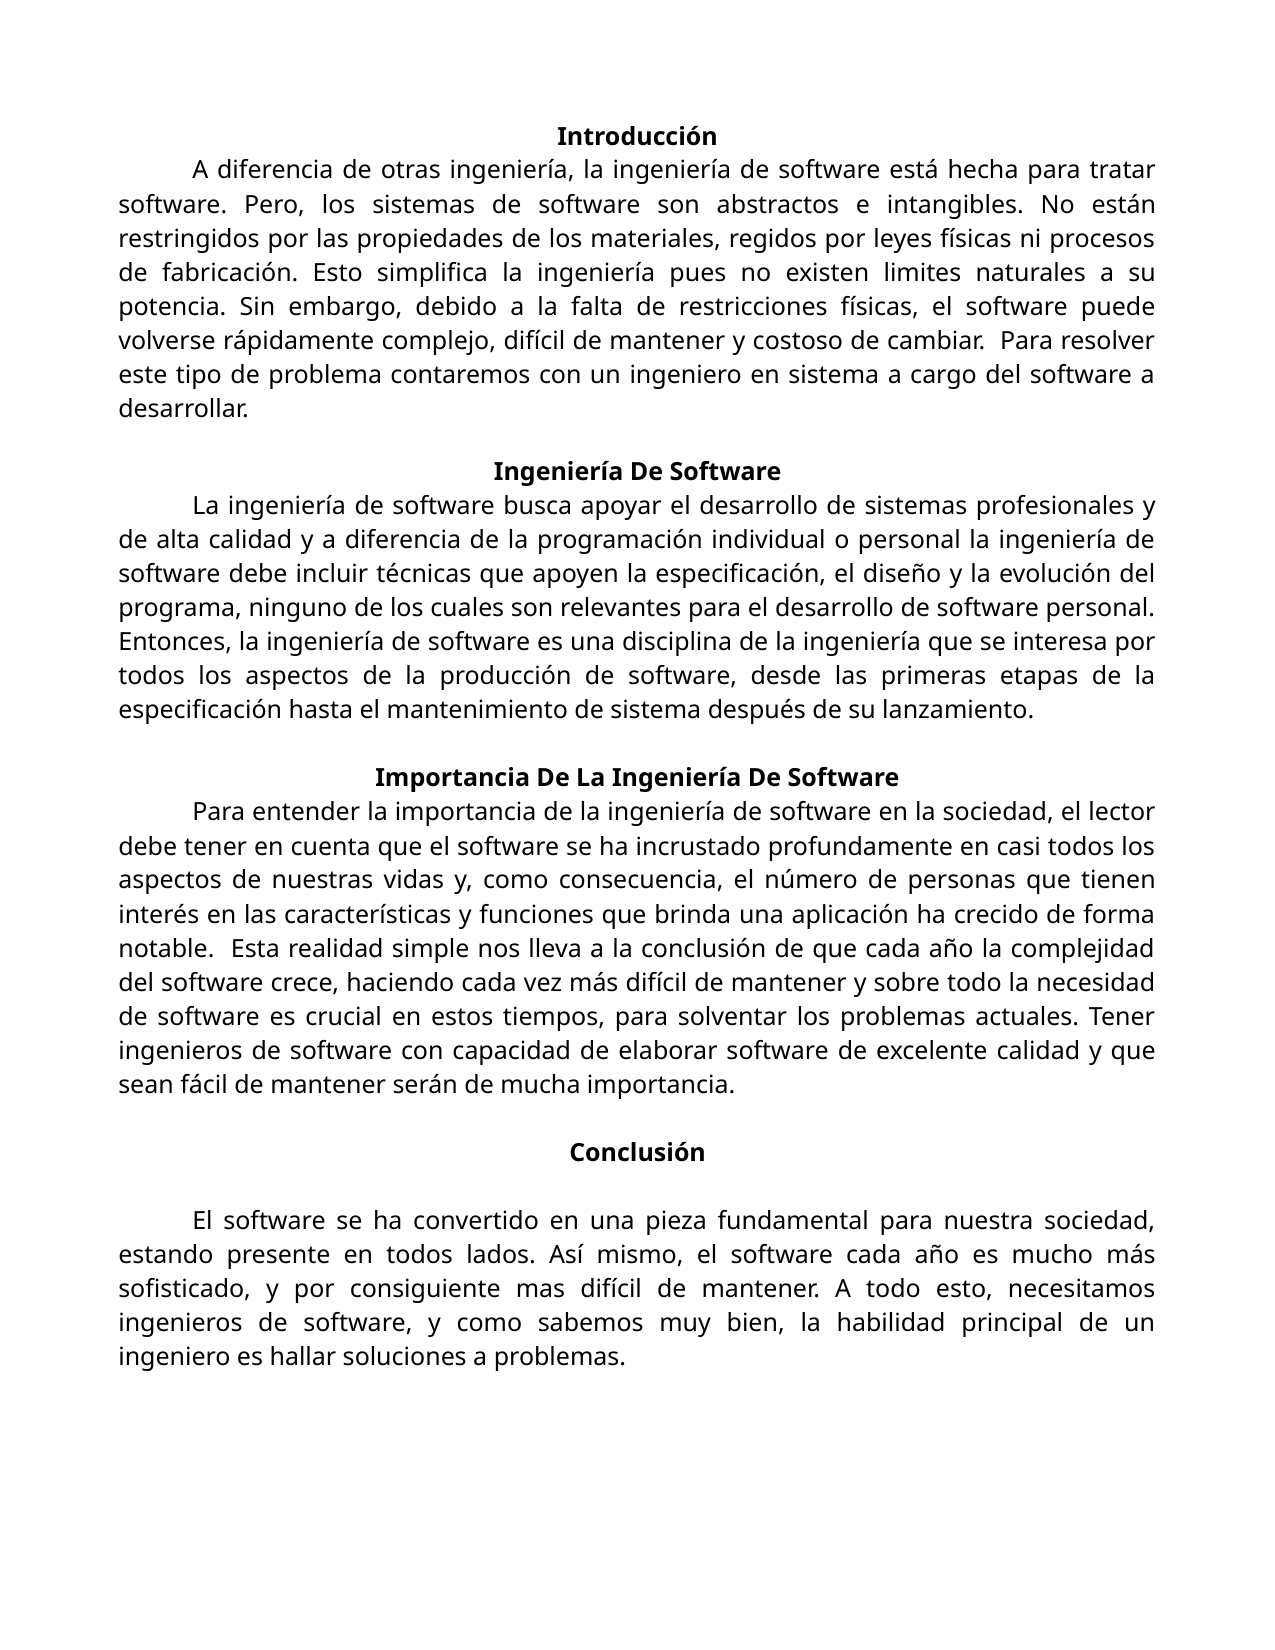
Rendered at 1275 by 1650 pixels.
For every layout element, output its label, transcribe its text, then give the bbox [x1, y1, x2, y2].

text Para entender la importancia de la ingeniería de software en la sociedad, el lector debe tener en cuenta que el software se ha incrustado profundamente en casi todos los aspectos de nuestras vidas y, como consecuencia, el número de personas que tienen interés en las características y funciones que brinda una aplicación ha crecido de forma notable. Esta realidad simple nos lleva a la conclusión de que cada año la complejidad del software crece, haciendo cada vez más difícil de mantener y sobre todo la necesidad de software es crucial en estos tiempos, para solventar los problemas actuales. Tener ingenieros de software con capacidad de elaborar software de excelente calidad y que sean fácil de mantener serán de mucha importancia. [118, 794, 1157, 1101]
text Introducción [118, 118, 1157, 152]
text La ingeniería de software busca apoyar el desarrollo de sistemas profesionales y de alta calidad y a diferencia de la programación individual o personal la ingeniería de software debe incluir técnicas que apoyen la especificación, el diseño y la evolución del programa, ninguno de los cuales son relevantes para el desarrollo de software personal. Entonces, la ingeniería de software es una disciplina de la ingeniería que se interesa por todos los aspectos de la producción de software, desde las primeras etapas de la especificación hasta el mantenimiento de sistema después de su lanzamiento. [118, 487, 1157, 726]
text A diferencia de otras ingeniería, la ingeniería de software está hecha para tratar software. Pero, los sistemas de software son abstractos e intangibles. No están restringidos por las propiedades de los materiales, regidos por leyes físicas ni procesos de fabricación. Esto simplifica la ingeniería pues no existen limites naturales a su potencia. Sin embargo, debido a la falta de restricciones físicas, el software puede volverse rápidamente complejo, difícil de mantener y costoso de cambiar. Para resolver este tipo de problema contaremos con un ingeniero en sistema a cargo del software a desarrollar. [118, 152, 1157, 425]
text Ingeniería De Software [118, 453, 1157, 487]
text El software se ha convertido en una pieza fundamental para nuestra sociedad, estando presente en todos lados. Así mismo, el software cada año es mucho más sofisticado, y por consiguiente mas difícil de mantener. A todo esto, necesitamos ingenieros de software, y como sabemos muy bien, la habilidad principal de un ingeniero es hallar soluciones a problemas. [118, 1203, 1157, 1373]
text Importancia De La Ingeniería De Software [118, 760, 1157, 794]
text Conclusión [118, 1135, 1157, 1169]
